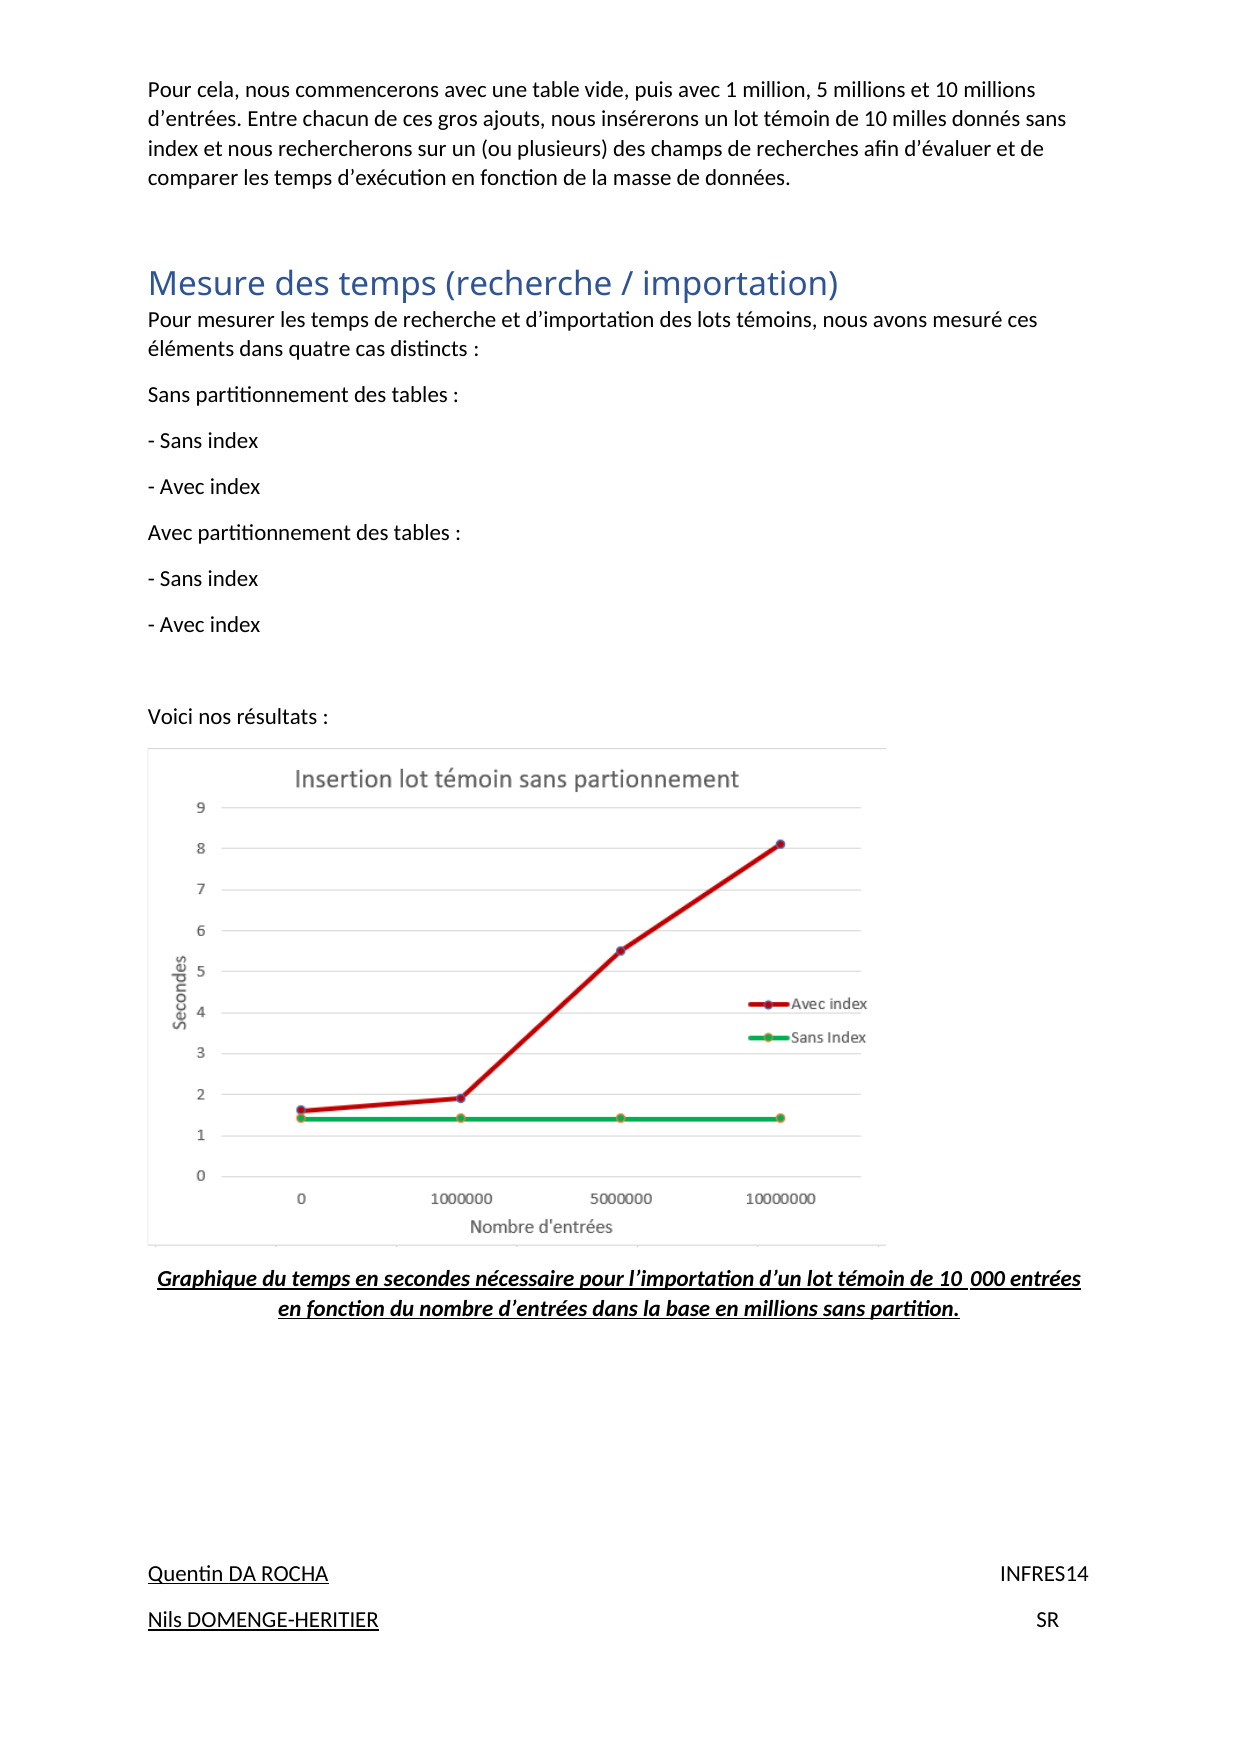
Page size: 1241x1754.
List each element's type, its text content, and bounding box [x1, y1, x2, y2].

text Pour cela, nous commencerons avec une table vide, puis avec 1 million, 5 millions et 10 millions d’entrées. Entre chacun de ces gros ajouts, nous insérerons un lot témoin de 10 milles donnés sans index et nous rechercherons sur un (ou plusieurs) des champs de recherches afin d’évaluer et de comparer les temps d’exécution en fonction de la masse de données. [148, 75, 1093, 191]
text Voici nos résultats : [148, 702, 1093, 731]
text Avec partitionnement des tables : [148, 518, 1093, 546]
text Pour mesurer les temps de recherche et d’importation des lots témoins, nous avons mesuré ces éléments dans quatre cas distincts : [148, 305, 1093, 362]
text - Avec index [148, 472, 1093, 500]
text - Sans index [148, 426, 1093, 454]
subtitle Mesure des temps (recherche / importation) [148, 259, 1093, 305]
text - Avec index [148, 610, 1093, 638]
text Graphique du temps en secondes nécessaire pour l’importation d’un lot témoin de 10 000 entrées en fonction du nombre d’entrées dans la base en millions sans partition. [148, 1264, 1093, 1322]
text - Sans index [148, 564, 1093, 592]
text Sans partitionnement des tables : [148, 380, 1093, 408]
